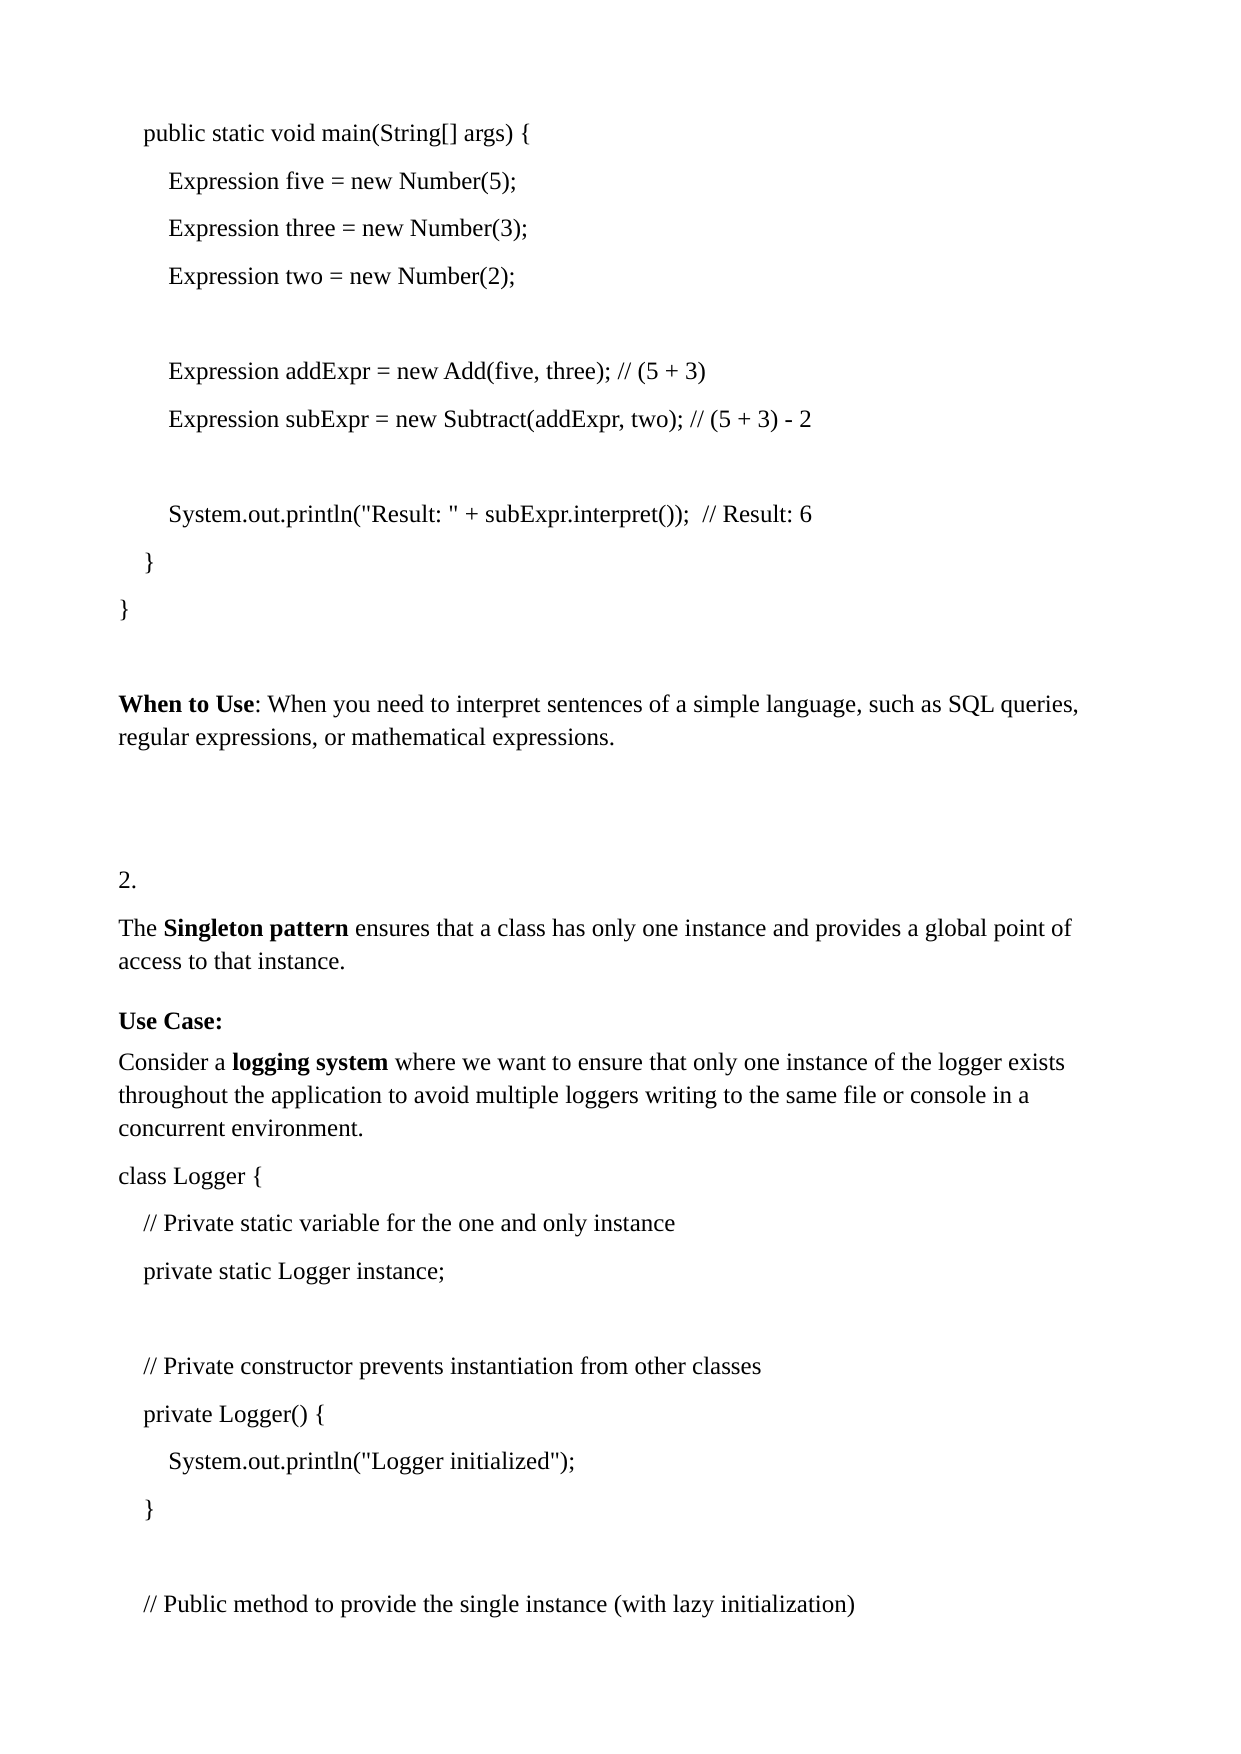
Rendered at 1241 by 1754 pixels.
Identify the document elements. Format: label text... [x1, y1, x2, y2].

text Expression two = new Number(2); [118, 261, 1122, 290]
text // Public method to provide the single instance (with lazy initialization) [118, 1589, 1122, 1618]
text Expression addExpr = new Add(five, three); // (5 + 3) [118, 356, 1122, 385]
text public static void main(String[] args) { [118, 118, 1122, 147]
text class Logger { [118, 1161, 1122, 1189]
text System.out.println("Logger initialized"); [118, 1446, 1122, 1475]
text // Private constructor prevents instantiation from other classes [118, 1351, 1122, 1380]
text Expression three = new Number(3); [118, 213, 1122, 242]
text Consider a logging system where we want to ensure that only one instance of the logger exists throughout the application to avoid multiple loggers writing to the same file or console in a concurrent environment. [118, 1047, 1122, 1142]
text } [118, 547, 1122, 575]
text private Logger() { [118, 1399, 1122, 1428]
text private static Logger instance; [118, 1256, 1122, 1285]
text 2. [118, 865, 1122, 894]
subtitle Use Case: [118, 1006, 1122, 1035]
text When to Use: When you need to interpret sentences of a simple language, such as SQL queries, regular expressions, or mathematical expressions. [118, 689, 1122, 751]
text Expression subExpr = new Subtract(addExpr, two); // (5 + 3) - 2 [118, 404, 1122, 432]
text } [118, 594, 1122, 623]
text // Private static variable for the one and only instance [118, 1208, 1122, 1237]
text } [118, 1494, 1122, 1523]
text System.out.println("Result: " + subExpr.interpret()); // Result: 6 [118, 499, 1122, 528]
text The Singleton pattern ensures that a class has only one instance and provides a global point of access to that instance. [118, 913, 1122, 974]
text Expression five = new Number(5); [118, 166, 1122, 194]
